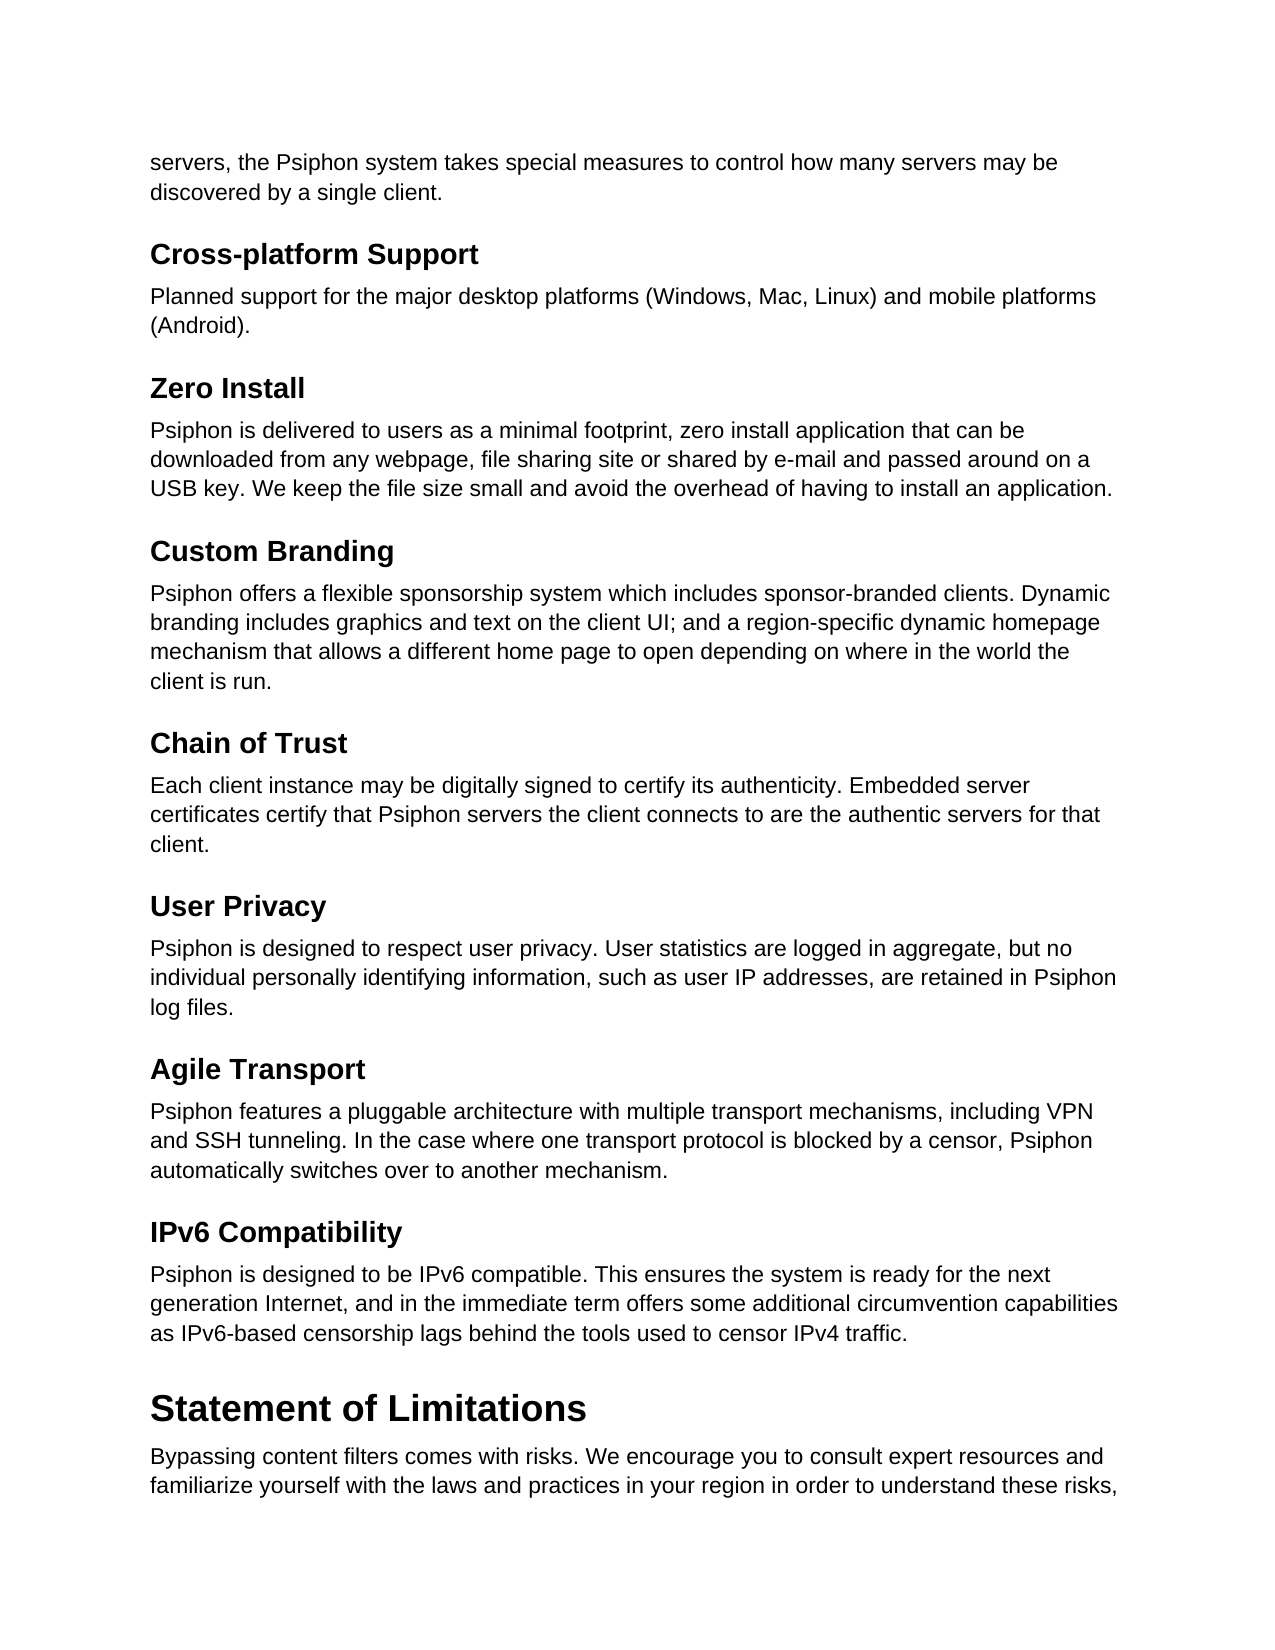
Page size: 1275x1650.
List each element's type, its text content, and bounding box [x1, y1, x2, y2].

text Psiphon offers a flexible sponsorship system which includes sponsor-branded clients. Dynamic branding includes graphics and text on the client UI; and a region-specific dynamic homepage mechanism that allows a different home page to open depending on where in the world the client is run. [150, 580, 1125, 694]
subtitle Chain of Trust [150, 727, 1125, 759]
text Psiphon is designed to respect user privacy. User statistics are logged in aggregate, but no individual personally identifying information, such as user IP addresses, are retained in Psiphon log files. [150, 936, 1125, 1020]
text Psiphon is designed to be IPv6 compatible. This ensures the system is ready for the next generation Internet, and in the immediate term offers some additional circumvention capabilities as IPv6-based censorship lags behind the tools used to censor IPv4 traffic. [150, 1262, 1125, 1346]
text Planned support for the major desktop platforms (Windows, Mac, Linux) and mobile platforms (Android). [150, 284, 1125, 339]
subtitle Zero Install [150, 372, 1125, 404]
text Bypassing content filters comes with risks. We encourage you to consult expert resources and familiarize yourself with the laws and practices in your region in order to understand these risks, [150, 1444, 1125, 1499]
text Each client instance may be digitally signed to certify its authenticity. Embedded server certificates certify that Psiphon servers the client connects to are the authentic servers for that client. [150, 773, 1125, 857]
subtitle Statement of Limitations [150, 1387, 1125, 1429]
subtitle User Privacy [150, 890, 1125, 923]
subtitle IPv6 Compatibility [150, 1216, 1125, 1249]
text servers, the Psiphon system takes special measures to control how many servers may be discovered by a single client. [150, 150, 1125, 205]
text Psiphon is delivered to users as a minimal footprint, zero install application that can be downloaded from any webpage, file sharing site or shared by e-mail and passed around on a USB key. We keep the file size small and avoid the overhead of having to install an application. [150, 417, 1125, 502]
subtitle Cross-platform Support [150, 238, 1125, 271]
text Psiphon features a pluggable architecture with multiple transport mechanisms, including VPN and SSH tunneling. In the case where one transport protocol is blocked by a censor, Psiphon automatically switches over to another mechanism. [150, 1099, 1125, 1183]
subtitle Agile Transport [150, 1053, 1125, 1086]
subtitle Custom Branding [150, 534, 1125, 567]
